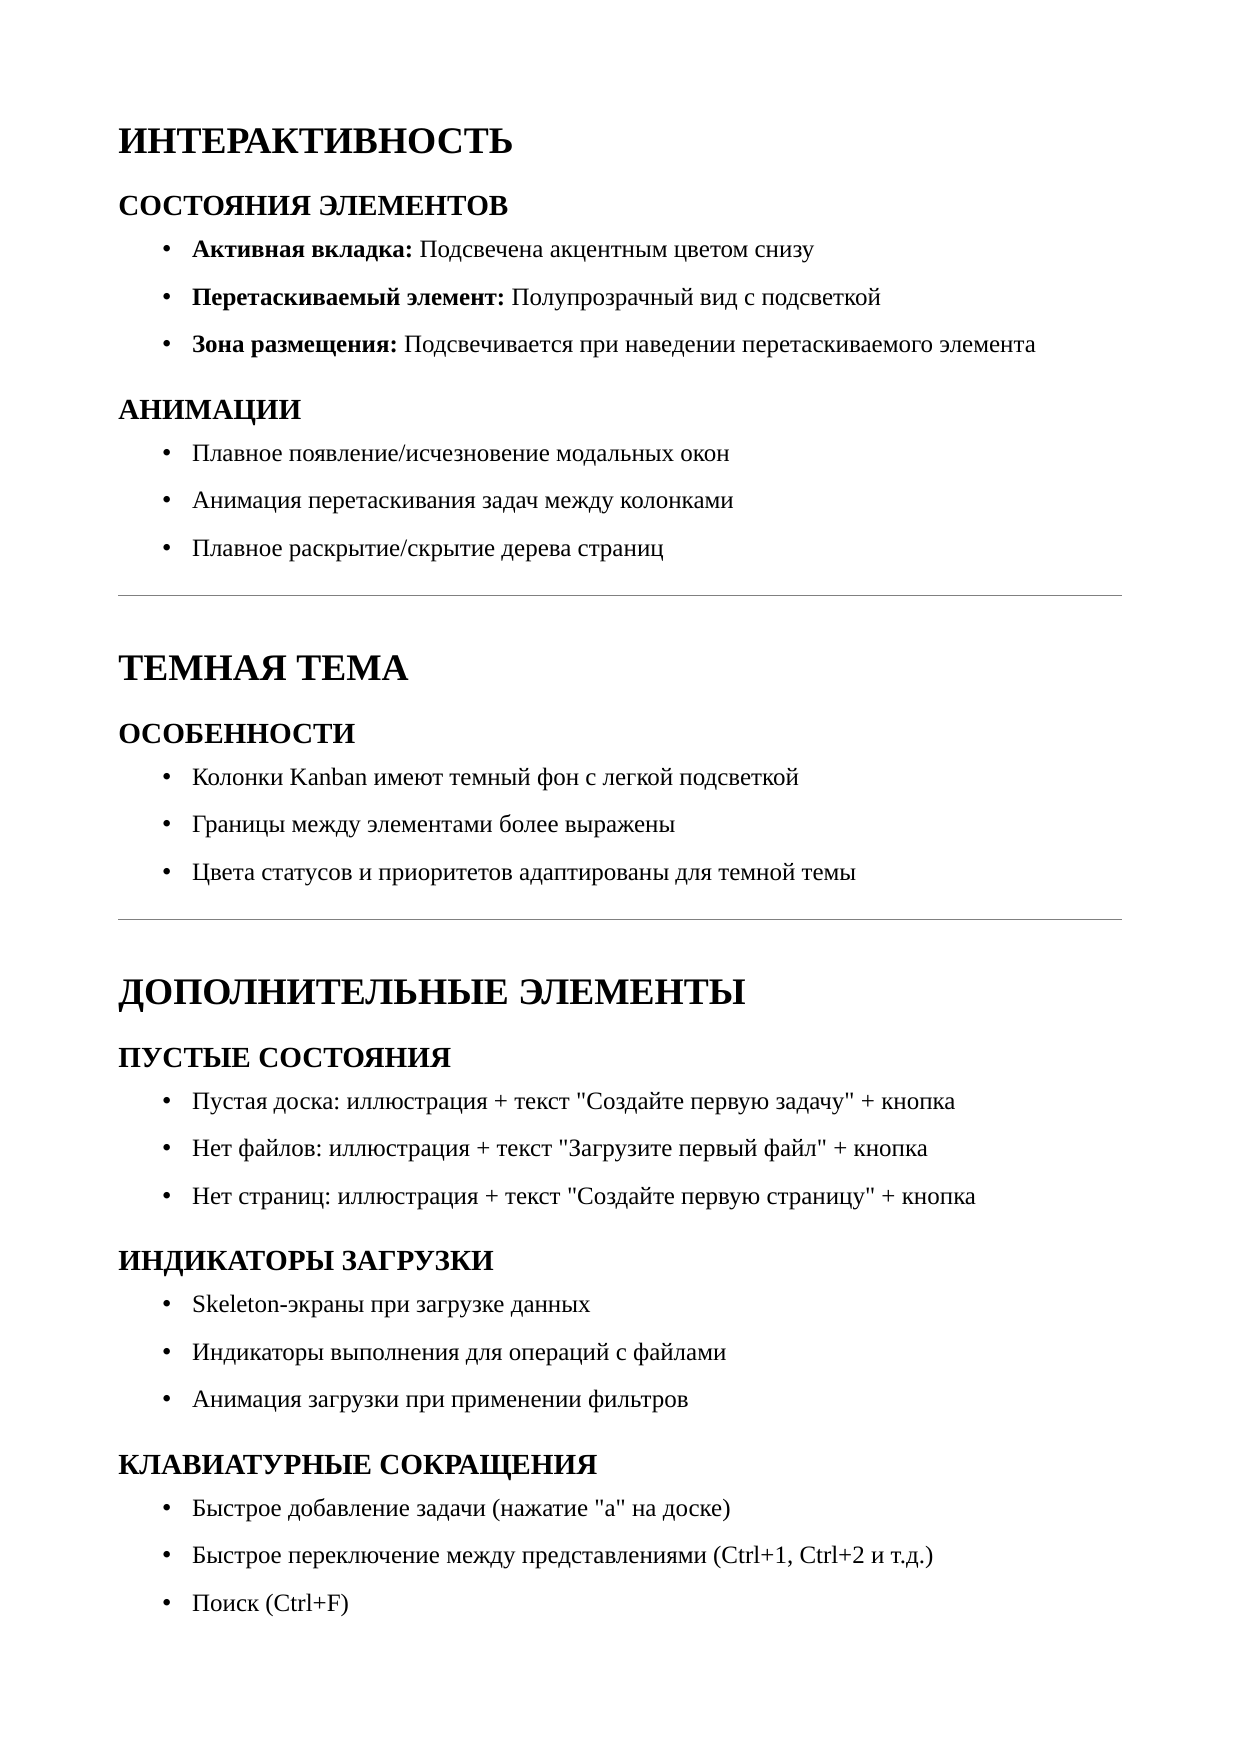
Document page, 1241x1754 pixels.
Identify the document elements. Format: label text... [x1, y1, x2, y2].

list Быстрое добавление задачи (нажатие "a" на доске) [162, 1493, 1122, 1522]
list Перетаскиваемый элемент: Полупрозрачный вид с подсветкой [162, 282, 1122, 311]
subtitle ТЕМНАЯ ТЕМА [118, 646, 1122, 689]
subtitle ПУСТЫЕ СОСТОЯНИЯ [118, 1040, 1122, 1073]
list Границы между элементами более выражены [162, 809, 1122, 838]
list Пустая доска: иллюстрация + текст "Создайте первую задачу" + кнопка [162, 1086, 1122, 1115]
list Поиск (Ctrl+F) [162, 1588, 1122, 1617]
list Колонки Kanban имеют темный фон с легкой подсветкой [162, 762, 1122, 791]
subtitle СОСТОЯНИЯ ЭЛЕМЕНТОВ [118, 188, 1122, 222]
list Анимация загрузки при применении фильтров [162, 1384, 1122, 1413]
list Нет файлов: иллюстрация + текст "Загрузите первый файл" + кнопка [162, 1133, 1122, 1162]
list Зона размещения: Подсвечивается при наведении перетаскиваемого элемента [162, 329, 1122, 358]
list Активная вкладка: Подсвечена акцентным цветом снизу [162, 234, 1122, 263]
list Анимация перетаскивания задач между колонками [162, 485, 1122, 514]
subtitle ИНДИКАТОРЫ ЗАГРУЗКИ [118, 1243, 1122, 1277]
subtitle ОСОБЕННОСТИ [118, 716, 1122, 749]
subtitle КЛАВИАТУРНЫЕ СОКРАЩЕНИЯ [118, 1447, 1122, 1480]
list Плавное раскрытие/скрытие дерева страниц [162, 533, 1122, 562]
list Плавное появление/исчезновение модальных окон [162, 438, 1122, 467]
subtitle ИНТЕРАКТИВНОСТЬ [118, 118, 1122, 161]
list Skeleton-экраны при загрузке данных [162, 1289, 1122, 1318]
subtitle ДОПОЛНИТЕЛЬНЫЕ ЭЛЕМЕНТЫ [118, 970, 1122, 1013]
list Нет страниц: иллюстрация + текст "Создайте первую страницу" + кнопка [162, 1181, 1122, 1210]
list Быстрое переключение между представлениями (Ctrl+1, Ctrl+2 и т.д.) [162, 1540, 1122, 1569]
subtitle АНИМАЦИИ [118, 392, 1122, 425]
list Индикаторы выполнения для операций с файлами [162, 1337, 1122, 1366]
list Цвета статусов и приоритетов адаптированы для темной темы [162, 857, 1122, 886]
